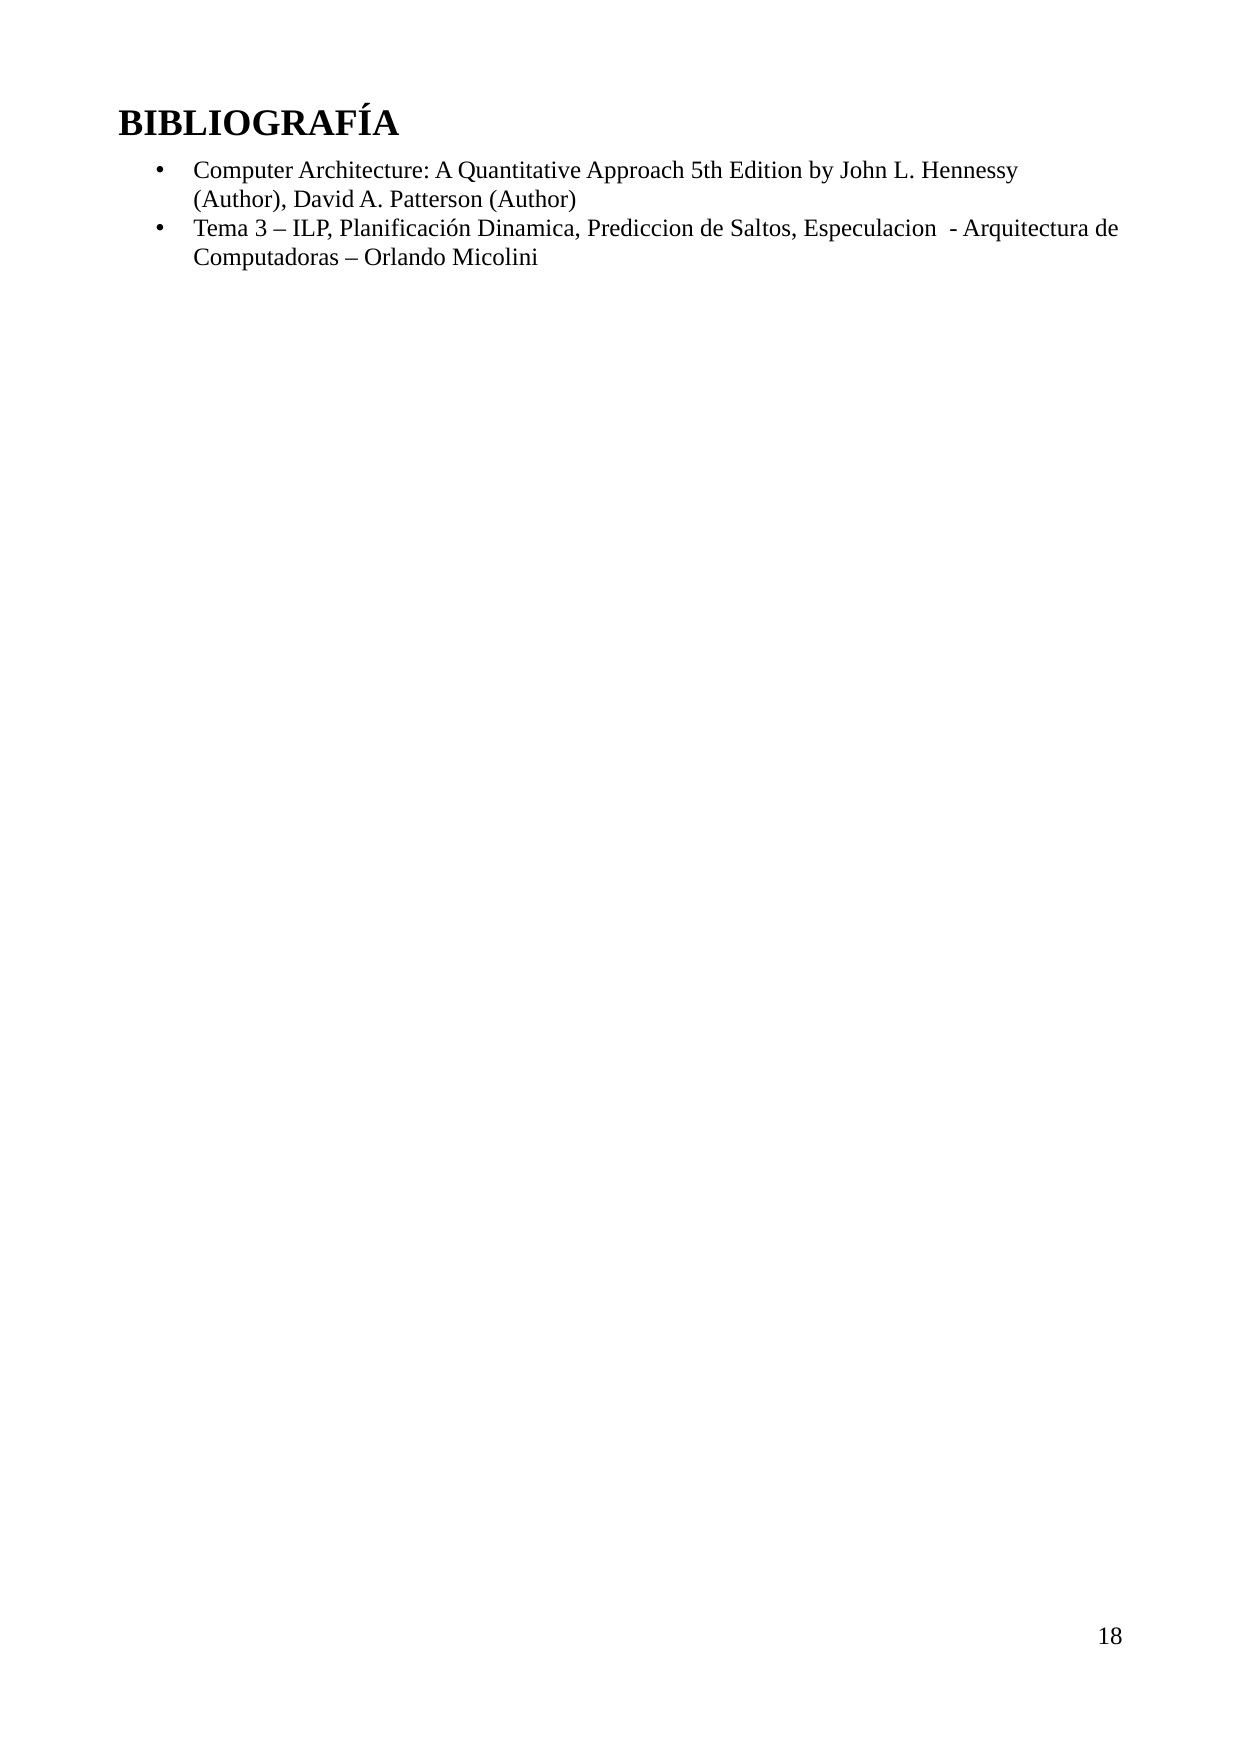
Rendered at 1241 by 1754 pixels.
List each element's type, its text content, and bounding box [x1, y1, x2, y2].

list Computer Architecture: A Quantitative Approach 5th Edition by John L. Hennessy (Author), David A. Patterson (Author) [156, 156, 1122, 213]
subtitle BIBLIOGRAFÍA [118, 100, 1122, 143]
list Tema 3 – ILP, Planificación Dinamica, Prediccion de Saltos, Especulacion - Arquitectura de Computadoras – Orlando Micolini [156, 213, 1122, 271]
